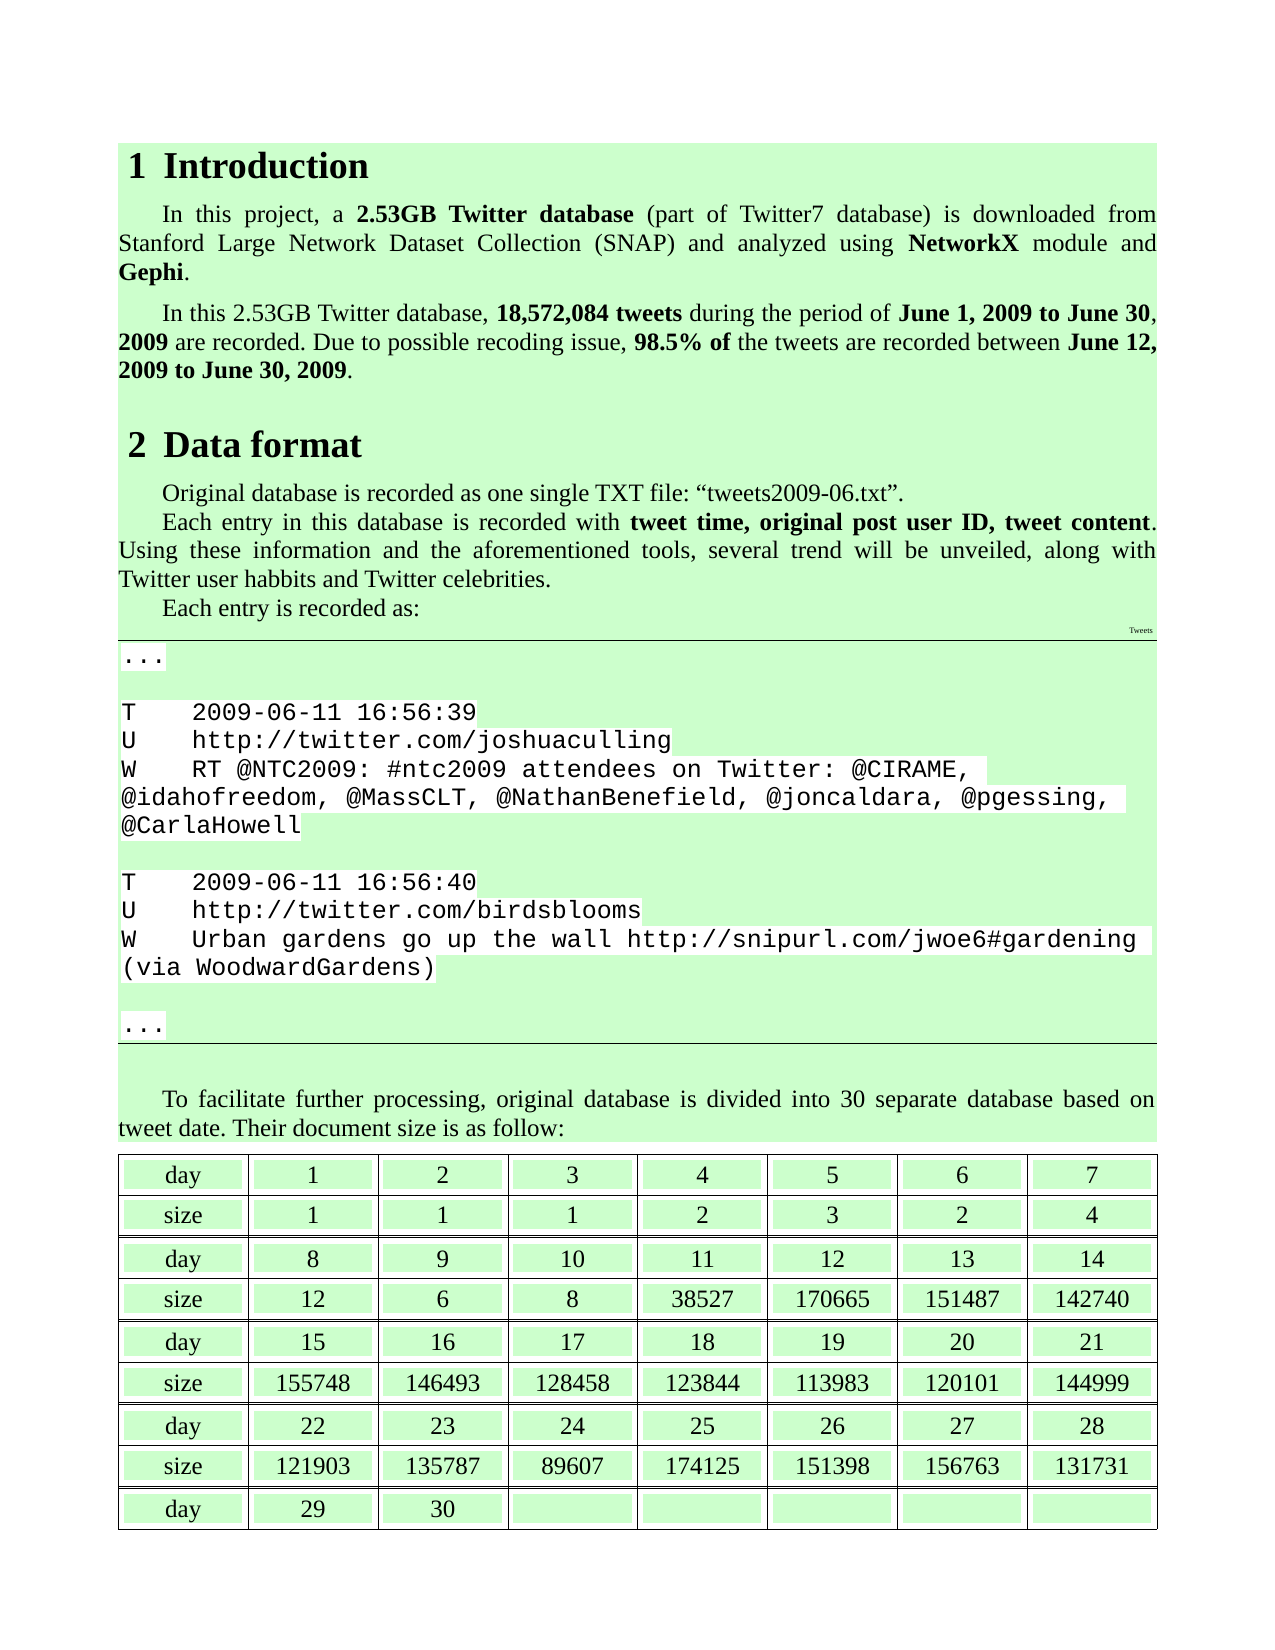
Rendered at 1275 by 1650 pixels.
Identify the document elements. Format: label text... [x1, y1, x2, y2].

table_cell 174125 [638, 1446, 767, 1486]
table_header 6 [898, 1155, 1027, 1194]
table_cell 1 [509, 1196, 637, 1235]
table_cell 22 [249, 1405, 378, 1445]
table_cell [898, 1489, 1027, 1529]
table_cell 156763 [898, 1446, 1027, 1486]
table_cell 28 [1028, 1405, 1157, 1445]
table_cell 135787 [379, 1446, 508, 1486]
text Each entry in this database is recorded with tweet time, original post user ID, tweet content. Using these information and the aforementioned tools, several trend will be unveiled, along with Twitter user habbits and Twitter celebrities. [118, 507, 1157, 593]
table_cell 131731 [1028, 1446, 1157, 1486]
table_cell 1 [379, 1196, 508, 1235]
table_cell 89607 [509, 1446, 637, 1486]
table_header 5 [768, 1155, 897, 1194]
text T 2009-06-11 16:56:39 [118, 700, 1157, 728]
table_cell [1028, 1489, 1157, 1529]
table_cell 10 [509, 1238, 637, 1278]
table_cell 8 [249, 1238, 378, 1278]
table_cell size [119, 1196, 248, 1235]
table_cell 12 [249, 1279, 378, 1318]
table_cell 121903 [249, 1446, 378, 1486]
table_cell 13 [898, 1238, 1027, 1278]
table_cell [638, 1489, 767, 1529]
text W Urban gardens go up the wall http://snipurl.com/jwoe6#gardening (via WoodwardGardens) [118, 926, 1157, 983]
text Original database is recorded as one single TXT file: “tweets2009-06.txt”. [118, 478, 1157, 507]
text Tweets [118, 622, 1157, 640]
table_cell 20 [898, 1322, 1027, 1362]
text U http://twitter.com/joshuaculling [118, 728, 1157, 756]
table_cell 151487 [898, 1279, 1027, 1318]
table_cell [509, 1489, 637, 1529]
table_cell 17 [509, 1322, 637, 1362]
table_cell 18 [638, 1322, 767, 1362]
table_header 1 [249, 1155, 378, 1194]
table_cell 151398 [768, 1446, 897, 1486]
table_cell 144999 [1028, 1363, 1157, 1402]
table_cell day [119, 1405, 248, 1445]
table_cell 142740 [1028, 1279, 1157, 1318]
table_cell size [119, 1446, 248, 1486]
table_cell 23 [379, 1405, 508, 1445]
table_header 4 [638, 1155, 767, 1194]
text U http://twitter.com/birdsblooms [118, 898, 1157, 926]
table_cell 11 [638, 1238, 767, 1278]
table_cell 15 [249, 1322, 378, 1362]
table_header 3 [509, 1155, 637, 1194]
text W RT @NTC2009: #ntc2009 attendees on Twitter: @CIRAME, @idahofreedom, @MassCLT, @NathanBenefield, @joncaldara, @pgessing, @CarlaHowell [118, 756, 1157, 841]
table_header day [119, 1155, 248, 1194]
table_cell 1 [249, 1196, 378, 1235]
table_cell 4 [1028, 1196, 1157, 1235]
table_cell 19 [768, 1322, 897, 1362]
table_cell 21 [1028, 1322, 1157, 1362]
table_cell 38527 [638, 1279, 767, 1318]
subtitle Data format [118, 422, 1157, 465]
text ... [118, 641, 1157, 671]
table_cell 9 [379, 1238, 508, 1278]
text Each entry is recorded as: [118, 593, 1157, 622]
table_cell size [119, 1279, 248, 1318]
table_cell [768, 1489, 897, 1529]
table_cell 146493 [379, 1363, 508, 1402]
table_cell 155748 [249, 1363, 378, 1402]
text T 2009-06-11 16:56:40 [118, 870, 1157, 898]
table_cell day [119, 1322, 248, 1362]
table_cell 6 [379, 1279, 508, 1318]
table_cell 24 [509, 1405, 637, 1445]
table_cell 3 [768, 1196, 897, 1235]
subtitle Introduction [118, 143, 1157, 187]
table_cell 26 [768, 1405, 897, 1445]
table_cell 2 [638, 1196, 767, 1235]
table_cell 170665 [768, 1279, 897, 1318]
table_header 7 [1028, 1155, 1157, 1194]
table_cell size [119, 1363, 248, 1402]
table_header 2 [379, 1155, 508, 1194]
table_cell 8 [509, 1279, 637, 1318]
text In this project, a 2.53GB Twitter database (part of Twitter7 database) is downloaded from Stanford Large Network Dataset Collection (SNAP) and analyzed using NetworkX module and Gephi. [118, 199, 1157, 286]
table_cell 27 [898, 1405, 1027, 1445]
table_cell 25 [638, 1405, 767, 1445]
table_cell 128458 [509, 1363, 637, 1402]
table_cell day [119, 1238, 248, 1278]
table_cell 2 [898, 1196, 1027, 1235]
table_cell 29 [249, 1489, 378, 1529]
table_cell 12 [768, 1238, 897, 1278]
table_cell 30 [379, 1489, 508, 1529]
table_cell day [119, 1489, 248, 1529]
table_cell 16 [379, 1322, 508, 1362]
table_cell 113983 [768, 1363, 897, 1402]
table_cell 120101 [898, 1363, 1027, 1402]
text ... [118, 1011, 1157, 1043]
text In this 2.53GB Twitter database, 18,572,084 tweets during the period of June 1, 2009 to June 30, 2009 are recorded. Due to possible recoding issue, 98.5% of the tweets are recorded between June 12, 2009 to June 30, 2009. [118, 298, 1157, 384]
table_cell 123844 [638, 1363, 767, 1402]
table_cell 14 [1028, 1238, 1157, 1278]
text To facilitate further processing, original database is divided into 30 separate database based on tweet date. Their document size is as follow: [118, 1084, 1157, 1142]
